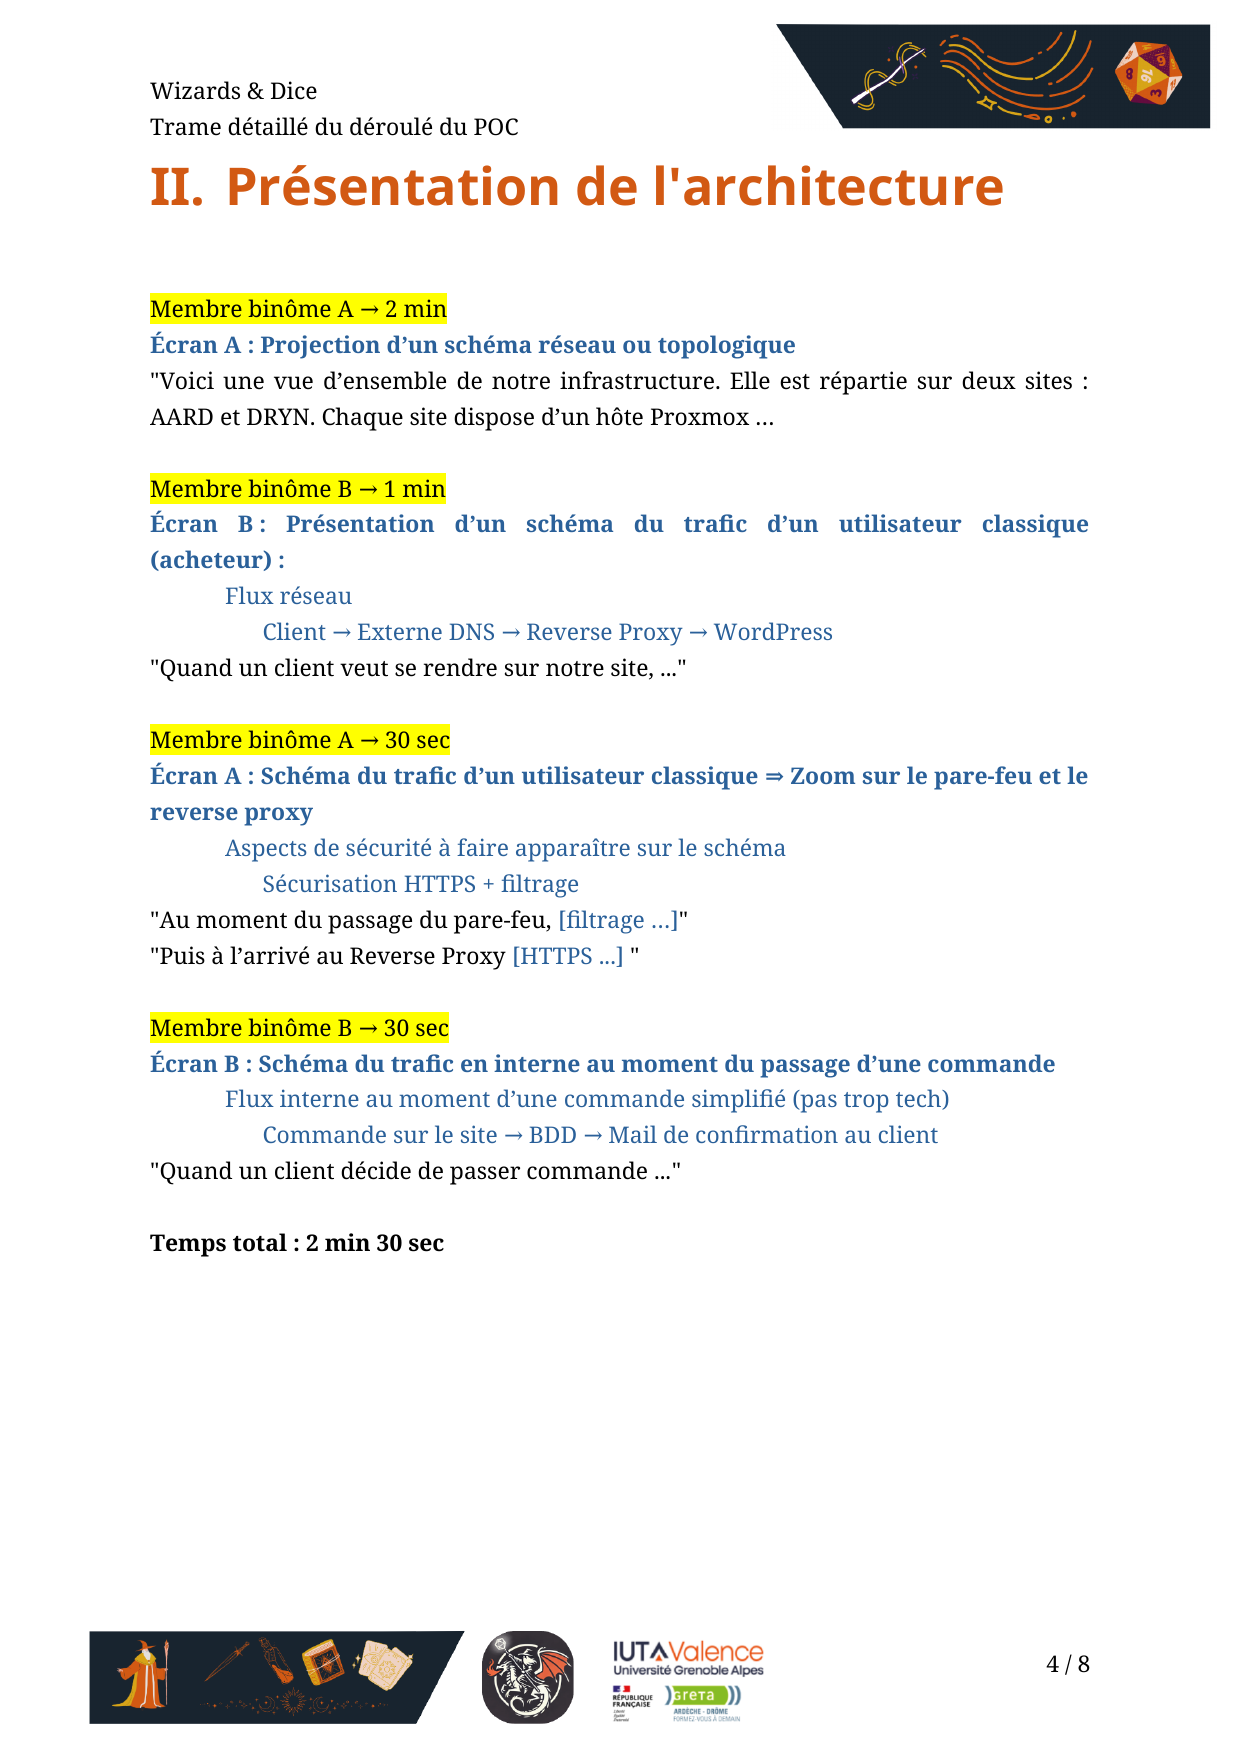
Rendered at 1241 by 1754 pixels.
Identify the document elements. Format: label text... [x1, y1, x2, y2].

subtitle Présentation de l'architecture [150, 150, 1090, 221]
list Flux réseau [187, 580, 1090, 612]
list Aspects de sécurité à faire apparaître sur le schéma [187, 832, 1090, 863]
list Sécurisation HTTPS + filtrage [225, 868, 1090, 899]
text Écran A : Schéma du trafic d’un utilisateur classique ⇒ Zoom sur le pare-feu et le reverse proxy [150, 760, 1090, 827]
text "Au moment du passage du pare-feu, [filtrage …]" [150, 904, 1090, 935]
text "Quand un client veut se rendre sur notre site, ..." [150, 652, 1090, 683]
text Écran B : Schéma du trafic en interne au moment du passage d’une commande [150, 1047, 1090, 1079]
text "Quand un client décide de passer commande ..." [150, 1155, 1090, 1187]
text "Voici une vue d’ensemble de notre infrastructure. Elle est répartie sur deux sites : AARD et DRYN. Chaque site dispose d’un hôte Proxmox … [150, 365, 1090, 432]
text Membre binôme A → 2 min [150, 293, 1090, 324]
list Flux interne au moment d’une commande simplifié (pas trop tech) [187, 1083, 1090, 1115]
text Membre binôme B → 1 min [150, 472, 1090, 504]
text Écran A : Projection d’un schéma réseau ou topologique [150, 329, 1090, 360]
text Temps total : 2 min 30 sec [150, 1227, 1090, 1258]
text "Puis à l’arrivé au Reverse Proxy [HTTPS ...] " [150, 940, 1090, 971]
list Commande sur le site → BDD → Mail de confirmation au client [225, 1119, 1090, 1151]
picture [771, 21, 1218, 131]
text Écran B : Présentation d’un schéma du trafic d’un utilisateur classique (acheteur) : [150, 508, 1090, 576]
picture [81, 1620, 788, 1733]
text Membre binôme A → 30 sec [150, 724, 1090, 755]
list Client → Externe DNS → Reverse Proxy → WordPress [225, 616, 1090, 647]
text Membre binôme B → 30 sec [150, 1012, 1090, 1043]
